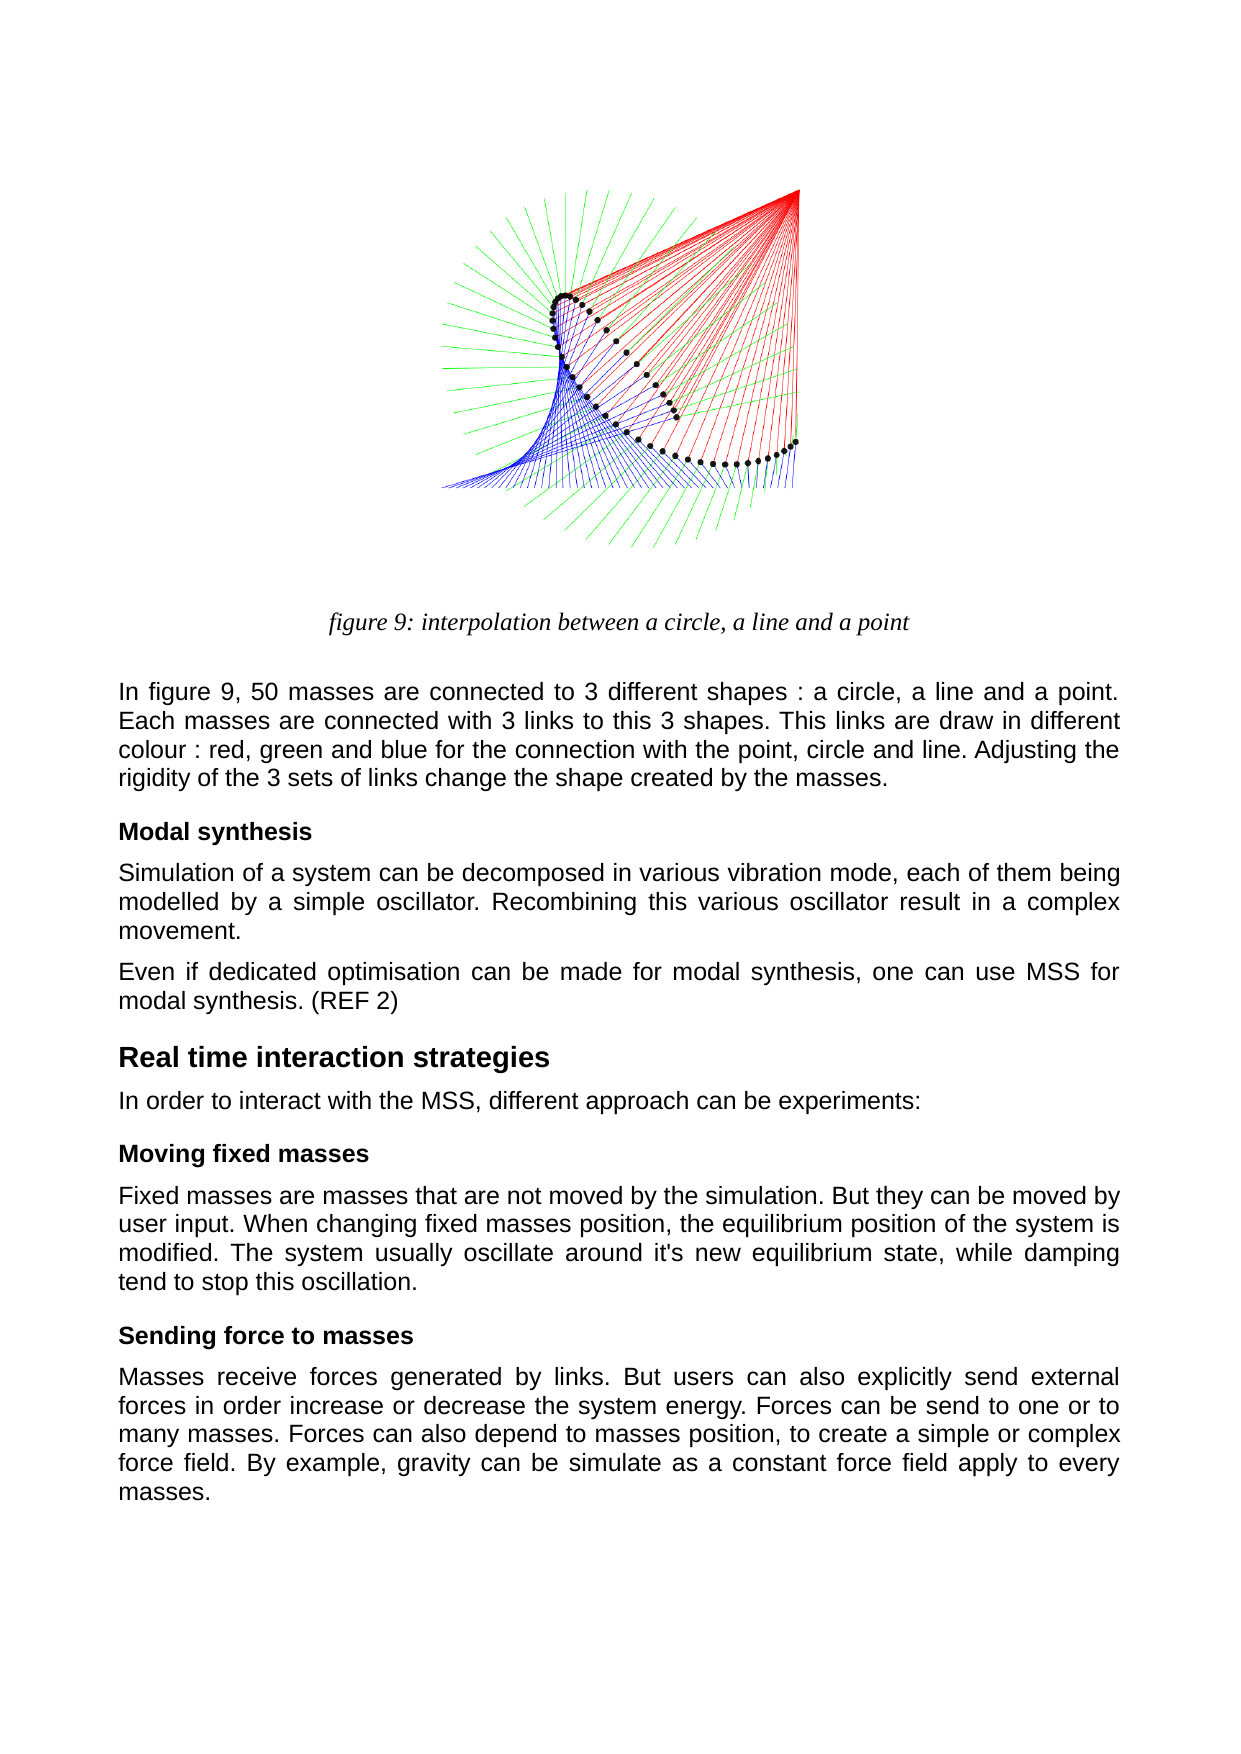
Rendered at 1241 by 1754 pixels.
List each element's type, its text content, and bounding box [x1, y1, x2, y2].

picture [302, 130, 938, 607]
text Fixed masses are masses that are not moved by the simulation. But they can be moved by user input. When changing fixed masses position, the equilibrium position of the system is modified. The system usually oscillate around it's new equilibrium state, while damping tend to stop this oscillation. [118, 1181, 1122, 1296]
text Masses receive forces generated by links. But users can also explicitly send external forces in order increase or decrease the system energy. Forces can be send to one or to many masses. Forces can also depend to masses position, to create a simple or complex force field. By example, gravity can be simulate as a constant force field apply to every masses. [118, 1362, 1122, 1506]
text Simulation of a system can be decomposed in various vibration mode, each of them being modelled by a simple oscillator. Recombining this various oscillator result in a complex movement. [118, 858, 1122, 944]
subtitle Sending force to masses [118, 1321, 1122, 1349]
text Even if dedicated optimisation can be made for modal synthesis, one can use MSS for modal synthesis. (REF 2) [118, 957, 1122, 1014]
text In figure 9, 50 masses are connected to 3 different shapes : a circle, a line and a point. Each masses are connected with 3 links to this 3 shapes. This links are draw in different colour : red, green and blue for the connection with the point, circle and line. Adjusting the rigidity of the 3 sets of links change the shape created by the masses. [118, 677, 1122, 792]
text In order to interact with the MSS, different approach can be experiments: [118, 1086, 1122, 1114]
subtitle Moving fixed masses [118, 1139, 1122, 1168]
text figure 9: interpolation between a circle, a line and a point [302, 607, 938, 636]
subtitle Modal synthesis [118, 817, 1122, 846]
subtitle Real time interaction strategies [118, 1039, 1122, 1073]
